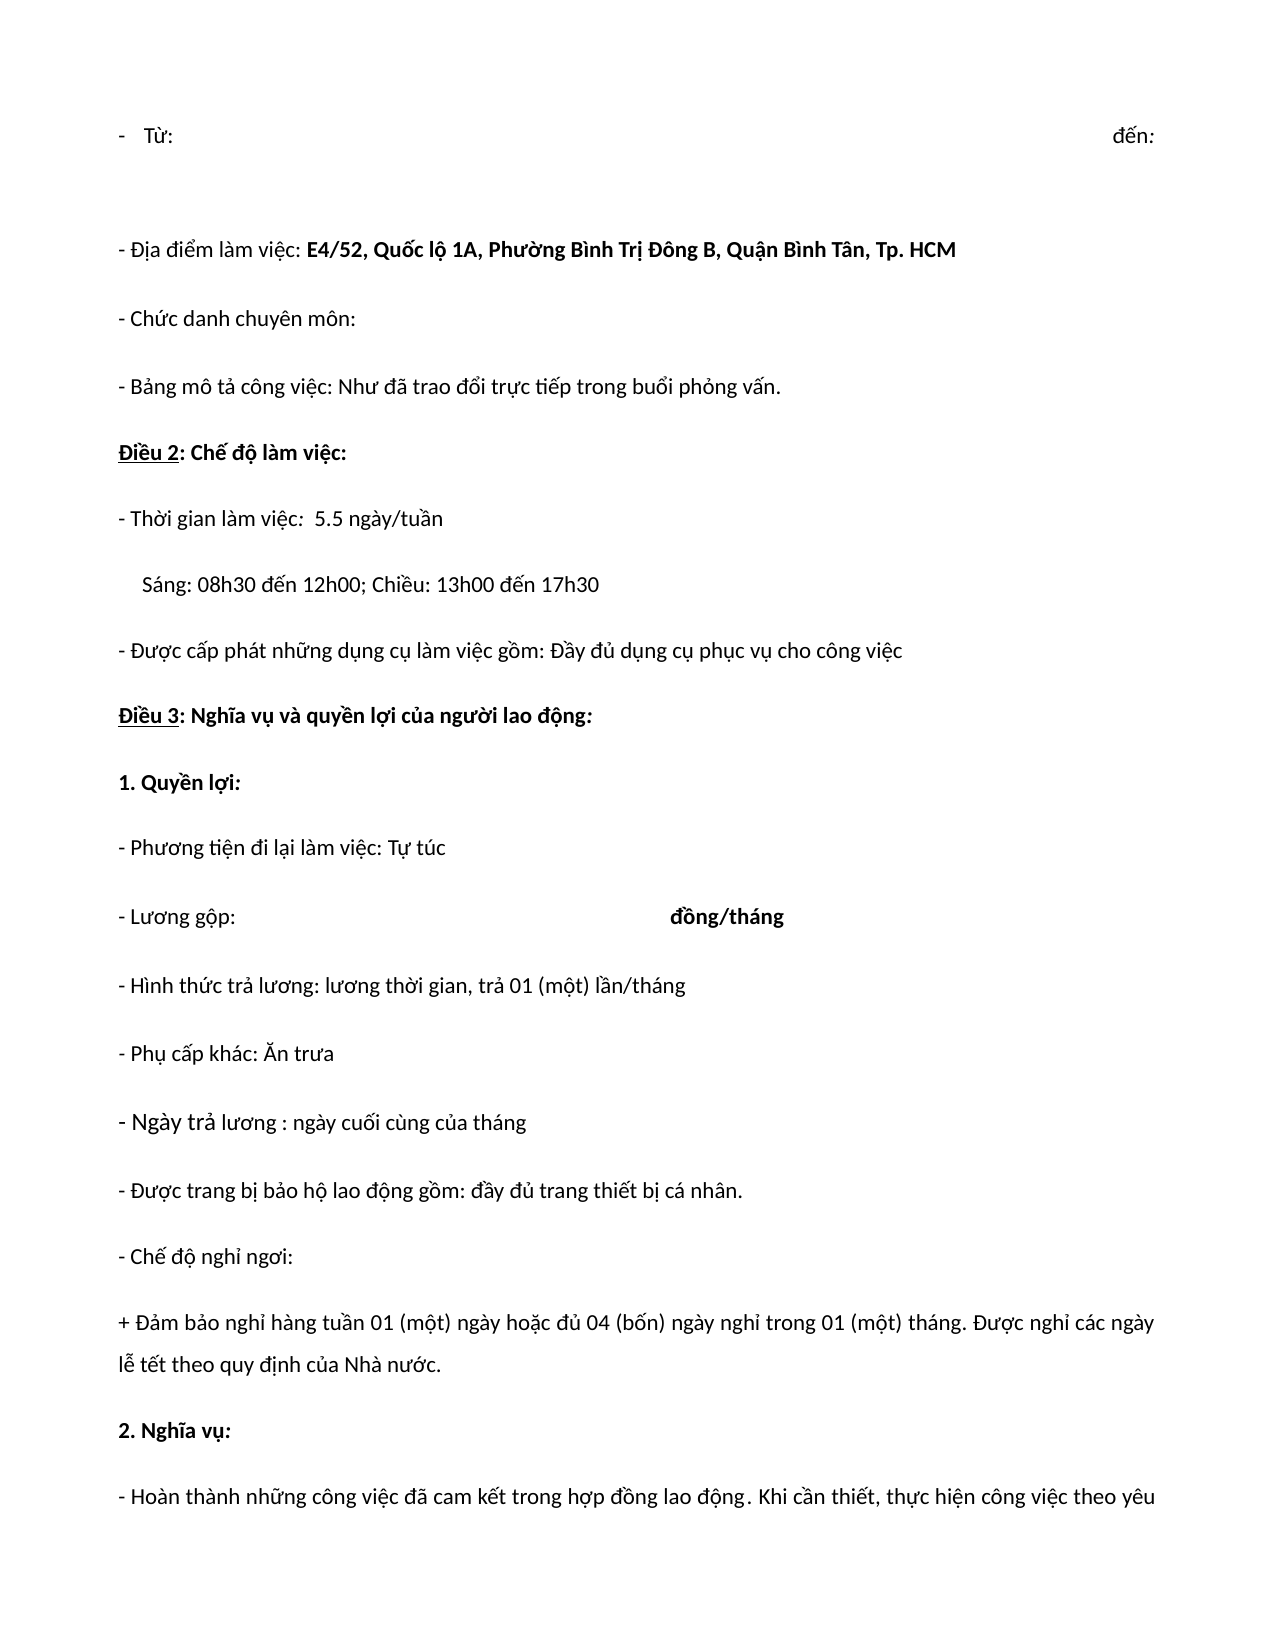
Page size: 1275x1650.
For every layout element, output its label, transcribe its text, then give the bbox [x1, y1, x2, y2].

text - Chức danh chuyên môn: <o.job_id and o.job_id.name_vn or ''> [118, 301, 1157, 332]
text - Từ: <o.date_start and formatLang(o.date_start, date=True) or ''> đến: <o.date_end and formatLang(o.date_end, date=True) or ''> [118, 118, 1157, 196]
text - Thời gian làm việc: 5.5 ngày/tuần [118, 504, 1157, 532]
text Điều 2: Chế độ làm việc: [118, 438, 1157, 466]
text 1. Quyền lợi: [118, 768, 1157, 796]
text - Bảng mô tả công việc: Như đã trao đổi trực tiếp trong buổi phỏng vấn. [118, 372, 1157, 400]
text - Địa điểm làm việc: E4/52, Quốc lộ 1A, Phường Bình Trị Đông B, Quận Bình Tân, Tp. HCM [118, 235, 1157, 263]
text - Lương gộp: <formatLang(o.wage, digits=0)> đồng/tháng [118, 899, 1157, 931]
text - Hoàn thành những công việc đã cam kết trong hợp đồng lao động. Khi cần thiết, thực hiện công việc theo yêu [118, 1482, 1157, 1510]
text - Được trang bị bảo hộ lao động gồm: đầy đủ trang thiết bị cá nhân. [118, 1176, 1157, 1204]
text - Hình thức trả lương: lương thời gian, trả 01 (một) lần/tháng [118, 971, 1157, 999]
text - Ngày trả lương : ngày cuối cùng của tháng [118, 1106, 1157, 1137]
text - Được cấp phát những dụng cụ làm việc gồm: Đầy đủ dụng cụ phục vụ cho công việc [118, 636, 1157, 664]
text - Phương tiện đi lại làm việc: Tự túc [118, 833, 1157, 862]
text - Phụ cấp khác: Ăn trưa [118, 1037, 1157, 1067]
text - Chế độ nghỉ ngơi: [118, 1242, 1157, 1270]
text Điều 3: Nghĩa vụ và quyền lợi của người lao động: [118, 702, 1157, 730]
text 2. Nghĩa vụ: [118, 1416, 1157, 1444]
text Sáng: 08h30 đến 12h00; Chiều: 13h00 đến 17h30 [118, 570, 1157, 598]
text + Đảm bảo nghỉ hàng tuần 01 (một) ngày hoặc đủ 04 (bốn) ngày nghỉ trong 01 (một) tháng. Được nghỉ các ngày lễ tết theo quy định của Nhà nước. [118, 1308, 1157, 1378]
